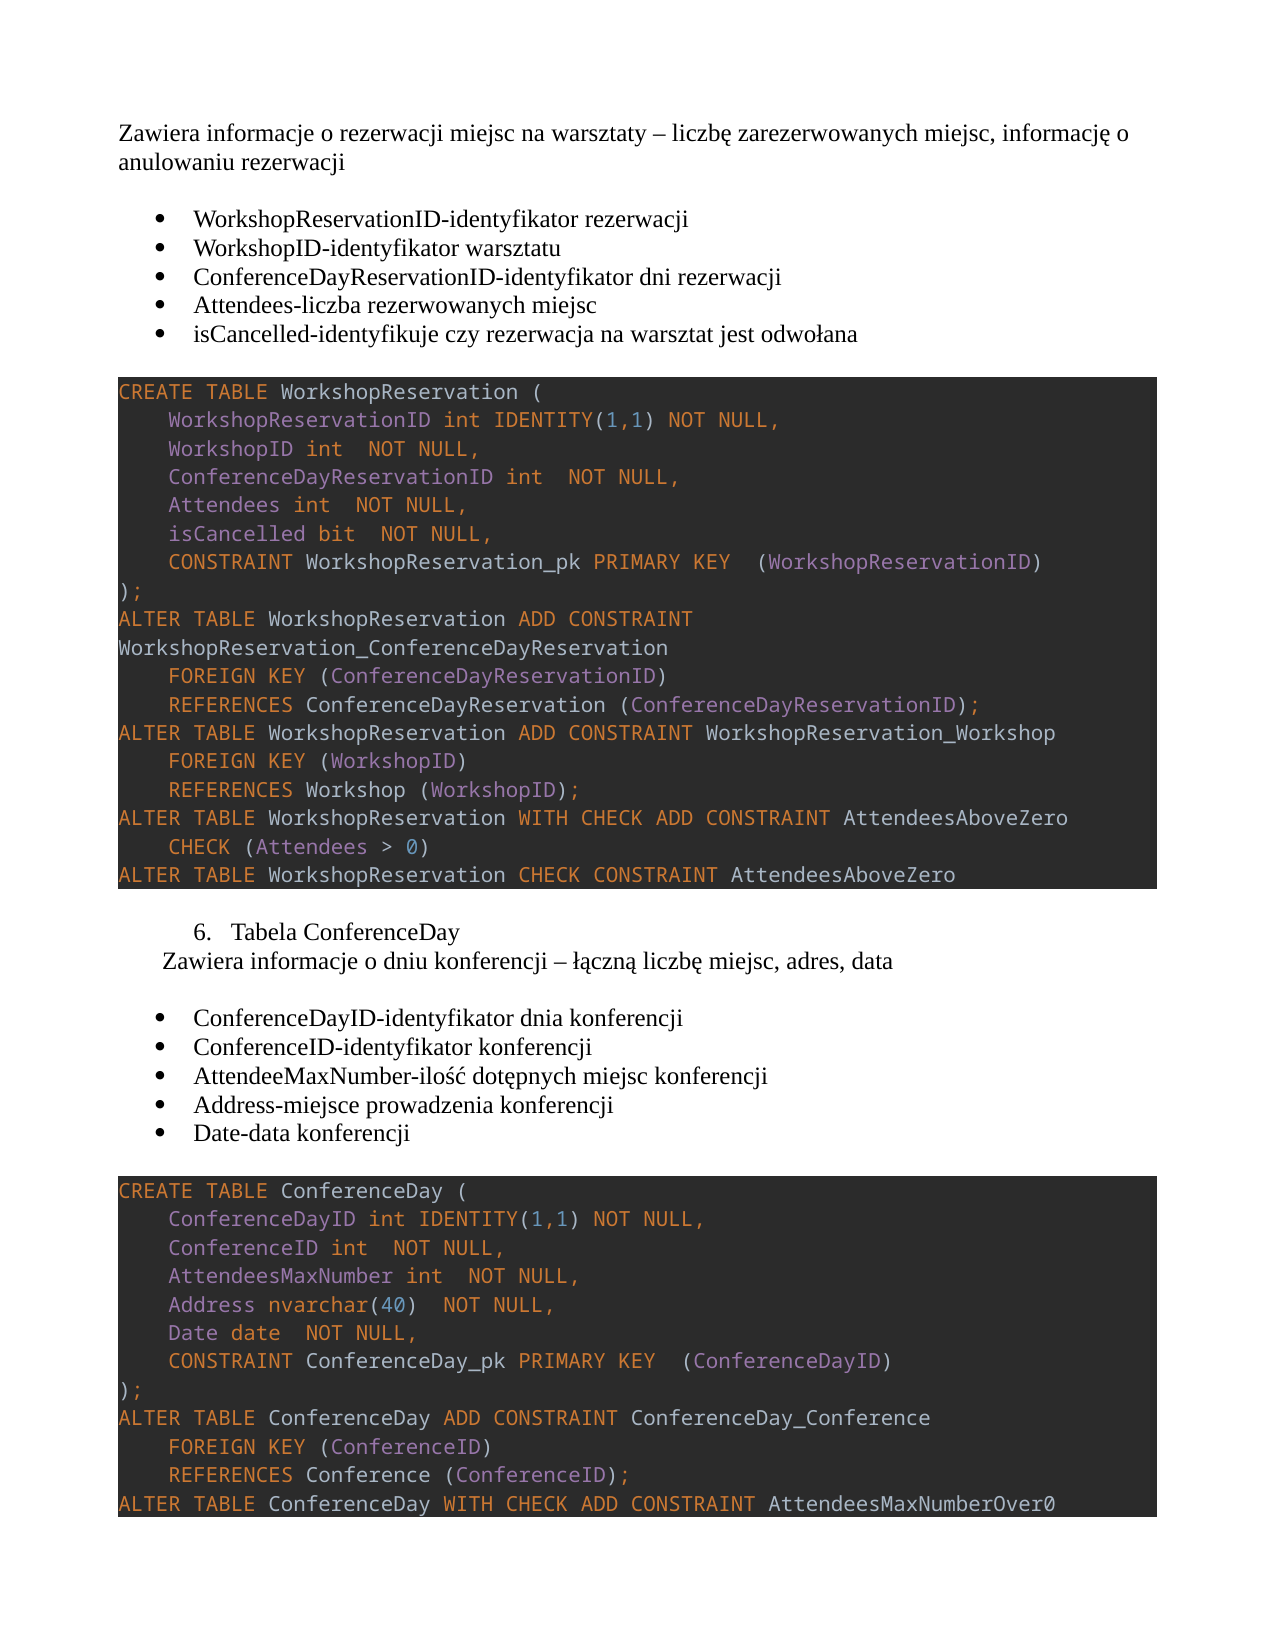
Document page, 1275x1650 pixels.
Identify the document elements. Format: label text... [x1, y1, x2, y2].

text Zawiera informacje o dniu konferencji – łączną liczbę miejsc, adres, data [118, 946, 1157, 975]
text CREATE TABLE ConferenceDay ( ConferenceDayID int IDENTITY(1,1) NOT NULL, ConferenceID int NOT NULL, AttendeesMaxNumber int NOT NULL, Address nvarchar(40) NOT NULL, Date date NOT NULL, CONSTRAINT ConferenceDay_pk PRIMARY KEY (ConferenceDayID) ); ALTER TABLE ConferenceDay ADD CONSTRAINT ConferenceDay_Conference FOREIGN KEY (ConferenceID) REFERENCES Conference (ConferenceID); ALTER TABLE ConferenceDay WITH CHECK ADD CONSTRAINT AttendeesMaxNumberOver0 [118, 1176, 1157, 1517]
list isCancelled-identyfikuje czy rezerwacja na warsztat jest odwołana [156, 319, 1157, 348]
list ConferenceDayID-identyfikator dnia konferencji [156, 1003, 1157, 1032]
list WorkshopReservationID-identyfikator rezerwacji [156, 204, 1157, 233]
list ConferenceDayReservationID-identyfikator dni rezerwacji [156, 262, 1157, 291]
list Attendees-liczba rezerwowanych miejsc [156, 291, 1157, 319]
list ConferenceID-identyfikator konferencji [156, 1032, 1157, 1061]
list WorkshopID-identyfikator warsztatu [156, 233, 1157, 262]
text Zawiera informacje o rezerwacji miejsc na warsztaty – liczbę zarezerwowanych miejsc, informację o anulowaniu rezerwacji [118, 118, 1157, 176]
list Date-data konferencji [156, 1118, 1157, 1147]
text CREATE TABLE WorkshopReservation ( WorkshopReservationID int IDENTITY(1,1) NOT NULL, WorkshopID int NOT NULL, ConferenceDayReservationID int NOT NULL, Attendees int NOT NULL, isCancelled bit NOT NULL, CONSTRAINT WorkshopReservation_pk PRIMARY KEY (WorkshopReservationID) ); ALTER TABLE WorkshopReservation ADD CONSTRAINT WorkshopReservation_ConferenceDayReservation FOREIGN KEY (ConferenceDayReservationID) REFERENCES ConferenceDayReservation (ConferenceDayReservationID); ALTER TABLE WorkshopReservation ADD CONSTRAINT WorkshopReservation_Workshop FOREIGN KEY (WorkshopID) REFERENCES Workshop (WorkshopID); ALTER TABLE WorkshopReservation WITH CHECK ADD CONSTRAINT AttendeesAboveZero CHECK (Attendees > 0) ALTER TABLE WorkshopReservation CHECK CONSTRAINT AttendeesAboveZero [118, 377, 1157, 889]
list AttendeeMaxNumber-ilość dotępnych miejsc konferencji [156, 1061, 1157, 1090]
list Tabela ConferenceDay [193, 917, 1157, 946]
list Address-miejsce prowadzenia konferencji [156, 1090, 1157, 1118]
